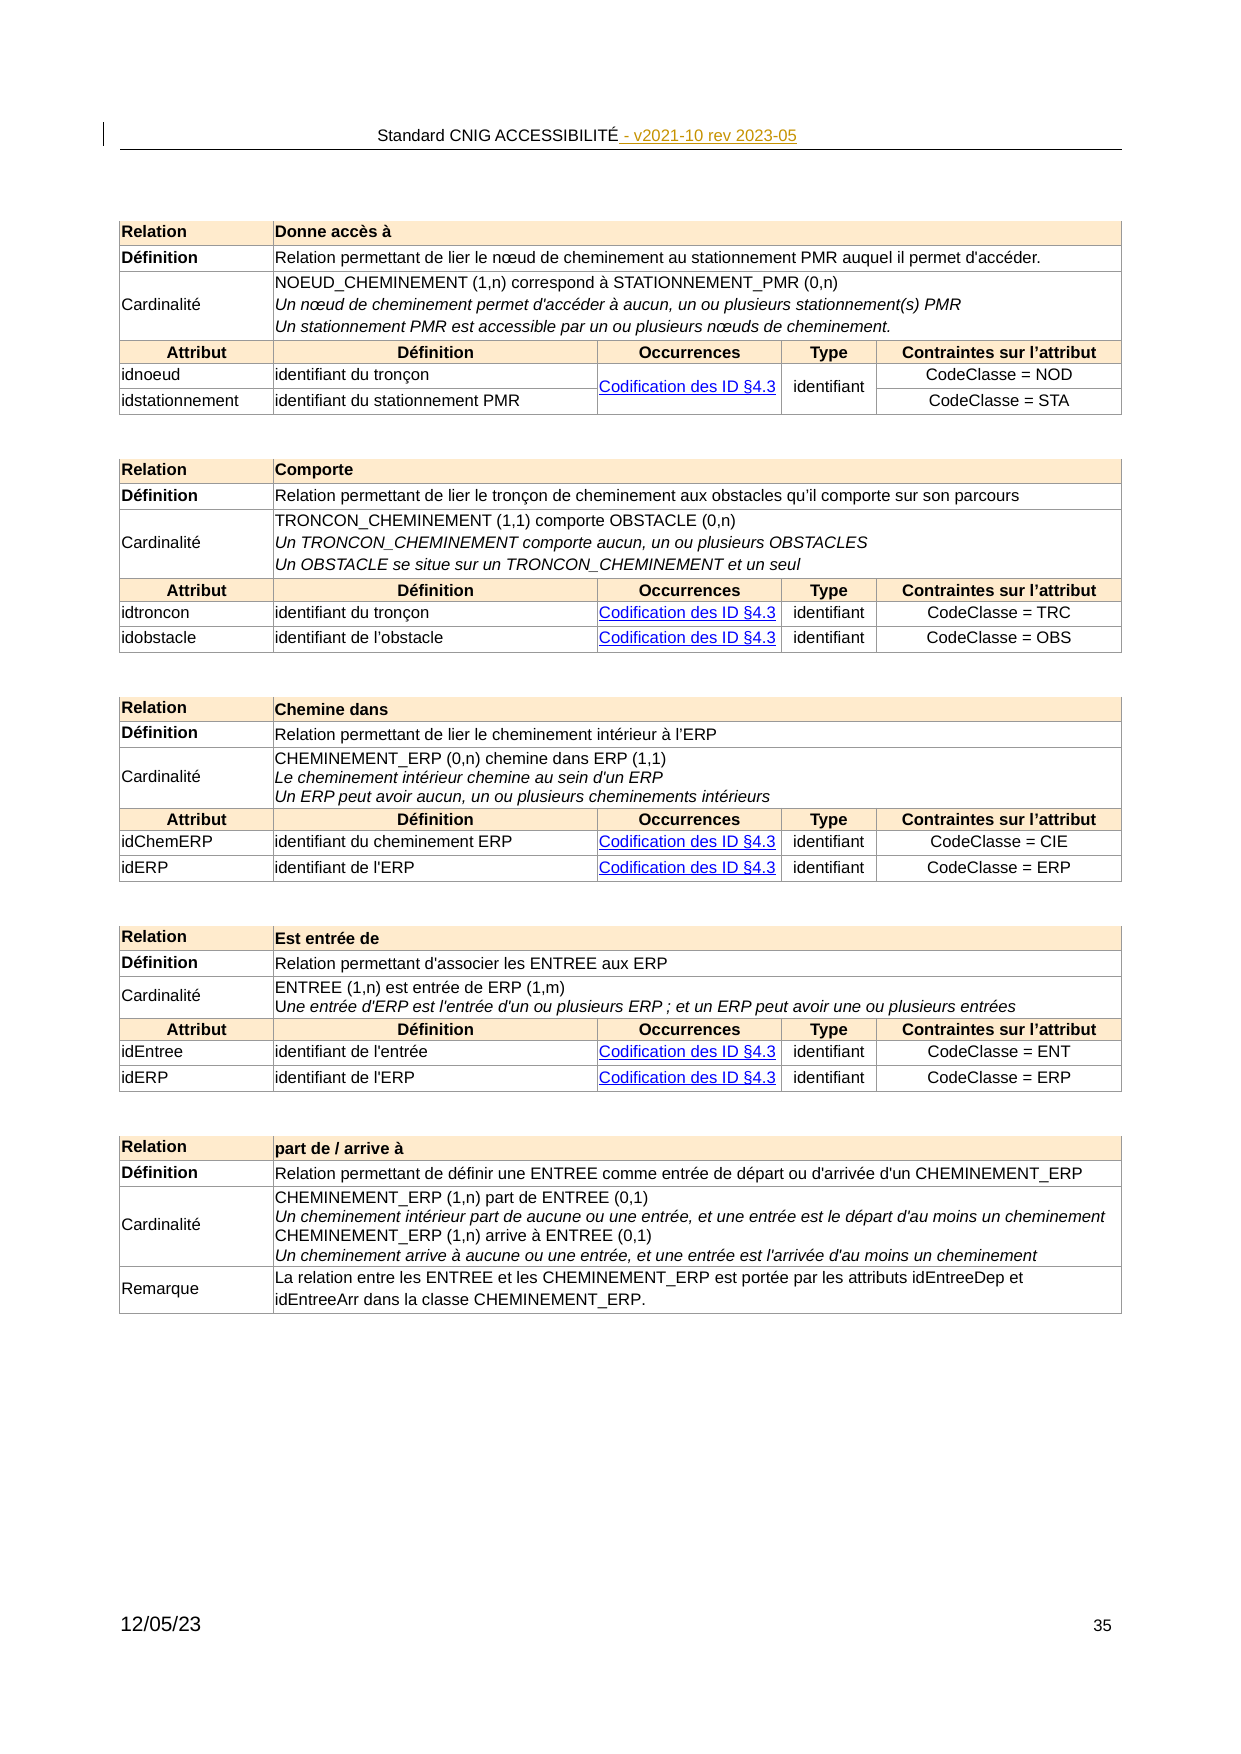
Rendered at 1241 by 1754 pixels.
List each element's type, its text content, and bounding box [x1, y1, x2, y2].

table_cell Cardinalité [120, 977, 273, 1017]
table_cell Cardinalité [120, 748, 273, 807]
table_cell idnoeud [120, 364, 273, 388]
table_header Donne accès à [274, 221, 1121, 245]
table_cell Codification des ID §4.3 [598, 364, 781, 414]
table_cell Attribut [120, 341, 273, 363]
table_cell Codification des ID §4.3 [598, 602, 781, 626]
table_cell Définition [274, 579, 597, 601]
table_cell CHEMINEMENT_ERP (1,n) part de ENTREE (0,1) Un cheminement intérieur part de aucune ou une entrée, et une entrée est le départ d'au moins un cheminement CHEMINEMENT_ERP (1,n) arrive à ENTREE (0,1) Un cheminement arrive à aucune ou une entrée, et une entrée est l'arrivée d'au moins un cheminement [274, 1187, 1121, 1266]
table_cell CodeClasse = ERP [877, 856, 1121, 881]
table_cell CodeClasse = CIE [877, 831, 1121, 855]
table_cell identifiant du cheminement ERP [274, 831, 597, 855]
table_cell CodeClasse = NOD [877, 364, 1121, 388]
table_header Relation [120, 1136, 273, 1160]
table_cell identifiant [782, 364, 876, 414]
table_cell Relation permettant de lier le nœud de cheminement au stationnement PMR auquel il permet d'accéder. [274, 246, 1121, 271]
table_cell idChemERP [120, 831, 273, 855]
table_cell Contraintes sur l’attribut [877, 579, 1121, 601]
table_cell identifiant [782, 831, 876, 855]
table_header Relation [120, 926, 273, 950]
table_cell identifiant [782, 1041, 876, 1065]
table_cell Codification des ID §4.3 [598, 831, 781, 855]
table_cell ENTREE (1,n) est entrée de ERP (1,m) Une entrée d'ERP est l'entrée d'un ou plusieurs ERP ; et un ERP peut avoir une ou plusieurs entrées [274, 977, 1121, 1017]
table_header part de / arrive à [274, 1136, 1121, 1160]
table_cell idtroncon [120, 602, 273, 626]
table_cell idEntree [120, 1041, 273, 1065]
table_cell idERP [120, 856, 273, 881]
table_cell identifiant de l’obstacle [274, 627, 597, 652]
table_cell Codification des ID §4.3 [598, 1066, 781, 1091]
table_cell Définition [120, 722, 273, 747]
table_cell identifiant [782, 627, 876, 652]
table_cell identifiant de l'entrée [274, 1041, 597, 1065]
table_cell idstationnement [120, 389, 273, 414]
table_cell CodeClasse = TRC [877, 602, 1121, 626]
table_cell Codification des ID §4.3 [598, 856, 781, 881]
table_cell identifiant de l'ERP [274, 1066, 597, 1091]
table_cell Définition [274, 1019, 597, 1040]
table_cell Type [782, 579, 876, 601]
table_cell idobstacle [120, 627, 273, 652]
table_cell idERP [120, 1066, 273, 1091]
table_cell Type [782, 341, 876, 363]
table_cell identifiant du stationnement PMR [274, 389, 597, 414]
table_cell Relation permettant de définir une ENTREE comme entrée de départ ou d'arrivée d'un CHEMINEMENT_ERP [274, 1161, 1121, 1186]
table_header Est entrée de [274, 926, 1121, 950]
table_cell La relation entre les ENTREE et les CHEMINEMENT_ERP est portée par les attributs idEntreeDep et idEntreeArr dans la classe CHEMINEMENT_ERP. [274, 1267, 1121, 1313]
table_cell identifiant du tronçon [274, 602, 597, 626]
table_cell Définition [274, 341, 597, 363]
table_cell CHEMINEMENT_ERP (0,n) chemine dans ERP (1,1) Le cheminement intérieur chemine au sein d'un ERP Un ERP peut avoir aucun, un ou plusieurs cheminements intérieurs [274, 748, 1121, 807]
table_header Comporte [274, 459, 1121, 483]
table_cell Relation permettant de lier le tronçon de cheminement aux obstacles qu’il comporte sur son parcours [274, 484, 1121, 509]
table_cell Remarque [120, 1267, 273, 1313]
table_cell Occurrences [598, 1019, 781, 1040]
table_cell Attribut [120, 809, 273, 830]
table_cell Attribut [120, 579, 273, 601]
table_header Relation [120, 459, 273, 483]
table_cell Définition [274, 809, 597, 830]
table_cell Définition [120, 1161, 273, 1186]
table_cell Occurrences [598, 341, 781, 363]
table_cell identifiant du tronçon [274, 364, 597, 388]
table_header Chemine dans [274, 697, 1121, 721]
table_cell identifiant [782, 602, 876, 626]
table_header Relation [120, 221, 273, 245]
table_cell CodeClasse = ENT [877, 1041, 1121, 1065]
table_cell CodeClasse = OBS [877, 627, 1121, 652]
table_cell identifiant [782, 1066, 876, 1091]
table_header Relation [120, 697, 273, 721]
table_cell Attribut [120, 1019, 273, 1040]
table_cell Définition [120, 246, 273, 271]
table_cell identifiant [782, 856, 876, 881]
table_cell Définition [120, 951, 273, 976]
table_cell Cardinalité [120, 1187, 273, 1266]
table_cell CodeClasse = ERP [877, 1066, 1121, 1091]
table_cell Contraintes sur l’attribut [877, 341, 1121, 363]
table_cell Définition [120, 484, 273, 509]
table_cell CodeClasse = STA [877, 389, 1121, 414]
table_cell NOEUD_CHEMINEMENT (1,n) correspond à STATIONNEMENT_PMR (0,n) Un nœud de cheminement permet d'accéder à aucun, un ou plusieurs stationnement(s) PMR Un stationnement PMR est accessible par un ou plusieurs nœuds de cheminement. [274, 272, 1121, 340]
table_cell Occurrences [598, 809, 781, 830]
table_cell Codification des ID §4.3 [598, 627, 781, 652]
table_cell Type [782, 1019, 876, 1040]
table_cell identifiant de l'ERP [274, 856, 597, 881]
table_cell Contraintes sur l’attribut [877, 1019, 1121, 1040]
table_cell Contraintes sur l’attribut [877, 809, 1121, 830]
table_cell Codification des ID §4.3 [598, 1041, 781, 1065]
table_cell Relation permettant de lier le cheminement intérieur à l’ERP [274, 722, 1121, 747]
table_cell TRONCON_CHEMINEMENT (1,1) comporte OBSTACLE (0,n) Un TRONCON_CHEMINEMENT comporte aucun, un ou plusieurs OBSTACLES Un OBSTACLE se situe sur un TRONCON_CHEMINEMENT et un seul [274, 510, 1121, 578]
table_cell Occurrences [598, 579, 781, 601]
table_cell Type [782, 809, 876, 830]
table_cell Relation permettant d'associer les ENTREE aux ERP [274, 951, 1121, 976]
table_cell Cardinalité [120, 272, 273, 340]
table_cell Cardinalité [120, 510, 273, 578]
